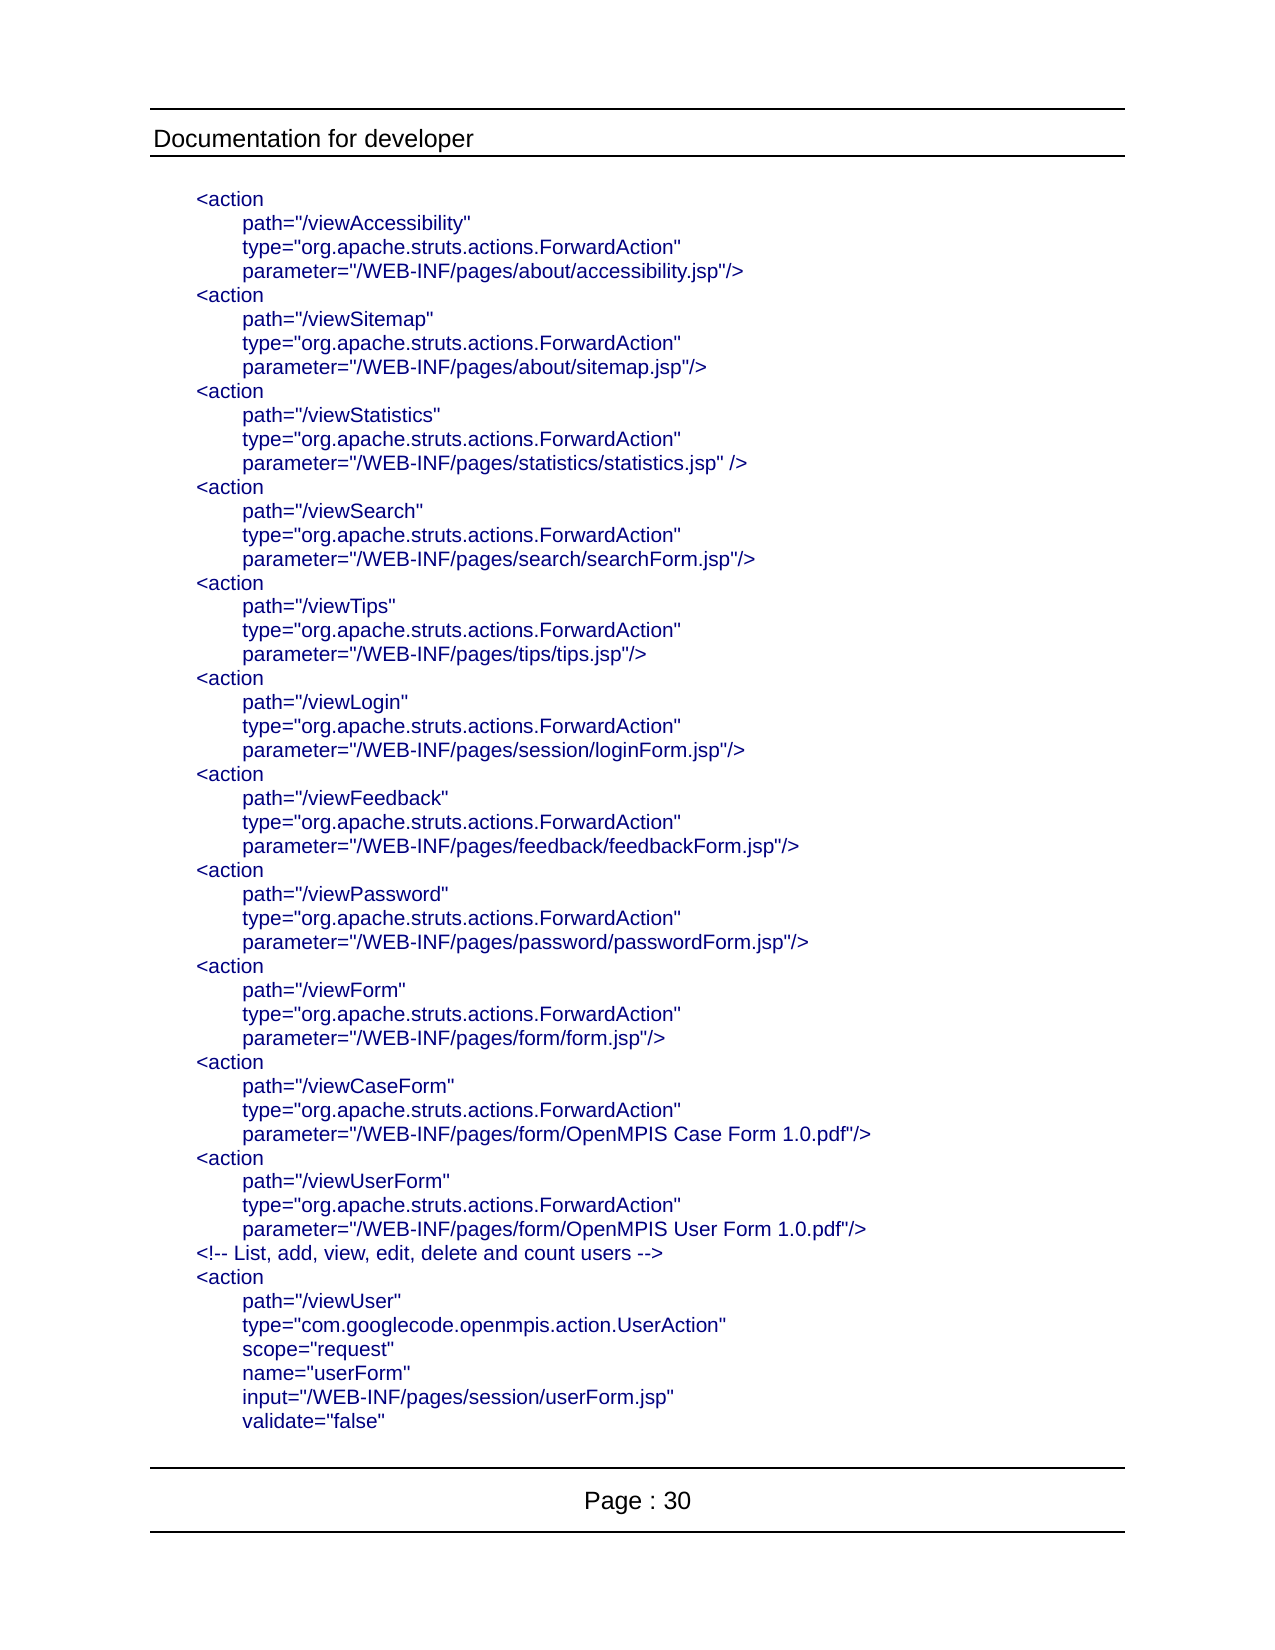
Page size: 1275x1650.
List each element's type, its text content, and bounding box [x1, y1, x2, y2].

text path="/viewUser" [150, 1289, 1125, 1313]
text <action [150, 283, 1125, 307]
text <action [150, 1265, 1125, 1289]
text path="/viewTips" [150, 594, 1125, 618]
text <action [150, 1145, 1125, 1169]
text type="org.apache.struts.actions.ForwardAction" [150, 331, 1125, 355]
text <action [150, 187, 1125, 211]
text parameter="/WEB-INF/pages/form/OpenMPIS Case Form 1.0.pdf"/> [150, 1121, 1125, 1145]
text <action [150, 379, 1125, 403]
text validate="false" [150, 1409, 1125, 1433]
text <action [150, 666, 1125, 690]
text parameter="/WEB-INF/pages/feedback/feedbackForm.jsp"/> [150, 834, 1125, 858]
text <action [150, 762, 1125, 786]
text type="org.apache.struts.actions.ForwardAction" [150, 906, 1125, 930]
text type="com.googlecode.openmpis.action.UserAction" [150, 1313, 1125, 1337]
text type="org.apache.struts.actions.ForwardAction" [150, 1002, 1125, 1026]
text type="org.apache.struts.actions.ForwardAction" [150, 810, 1125, 834]
text path="/viewFeedback" [150, 786, 1125, 810]
text parameter="/WEB-INF/pages/form/form.jsp"/> [150, 1026, 1125, 1049]
text path="/viewForm" [150, 978, 1125, 1002]
text <action [150, 858, 1125, 882]
text path="/viewSearch" [150, 498, 1125, 522]
text parameter="/WEB-INF/pages/tips/tips.jsp"/> [150, 642, 1125, 666]
text parameter="/WEB-INF/pages/about/sitemap.jsp"/> [150, 355, 1125, 379]
text parameter="/WEB-INF/pages/password/passwordForm.jsp"/> [150, 930, 1125, 954]
text parameter="/WEB-INF/pages/form/OpenMPIS User Form 1.0.pdf"/> [150, 1217, 1125, 1241]
text path="/viewStatistics" [150, 403, 1125, 427]
text path="/viewLogin" [150, 690, 1125, 714]
text path="/viewAccessibility" [150, 211, 1125, 235]
text <action [150, 474, 1125, 498]
text path="/viewUserForm" [150, 1169, 1125, 1193]
text path="/viewPassword" [150, 882, 1125, 906]
text parameter="/WEB-INF/pages/search/searchForm.jsp"/> [150, 546, 1125, 570]
text type="org.apache.struts.actions.ForwardAction" [150, 522, 1125, 546]
text type="org.apache.struts.actions.ForwardAction" [150, 235, 1125, 259]
text path="/viewSitemap" [150, 307, 1125, 331]
text type="org.apache.struts.actions.ForwardAction" [150, 1097, 1125, 1121]
text type="org.apache.struts.actions.ForwardAction" [150, 618, 1125, 642]
text path="/viewCaseForm" [150, 1073, 1125, 1097]
text parameter="/WEB-INF/pages/session/loginForm.jsp"/> [150, 738, 1125, 762]
text name="userForm" [150, 1361, 1125, 1385]
text type="org.apache.struts.actions.ForwardAction" [150, 427, 1125, 451]
text <action [150, 954, 1125, 978]
text scope="request" [150, 1337, 1125, 1361]
text parameter="/WEB-INF/pages/statistics/statistics.jsp" /> [150, 451, 1125, 474]
text <action [150, 570, 1125, 594]
text <!-- List, add, view, edit, delete and count users --> [150, 1241, 1125, 1265]
text parameter="/WEB-INF/pages/about/accessibility.jsp"/> [150, 259, 1125, 283]
text input="/WEB-INF/pages/session/userForm.jsp" [150, 1385, 1125, 1409]
text type="org.apache.struts.actions.ForwardAction" [150, 1193, 1125, 1217]
text <action [150, 1049, 1125, 1073]
text type="org.apache.struts.actions.ForwardAction" [150, 714, 1125, 738]
